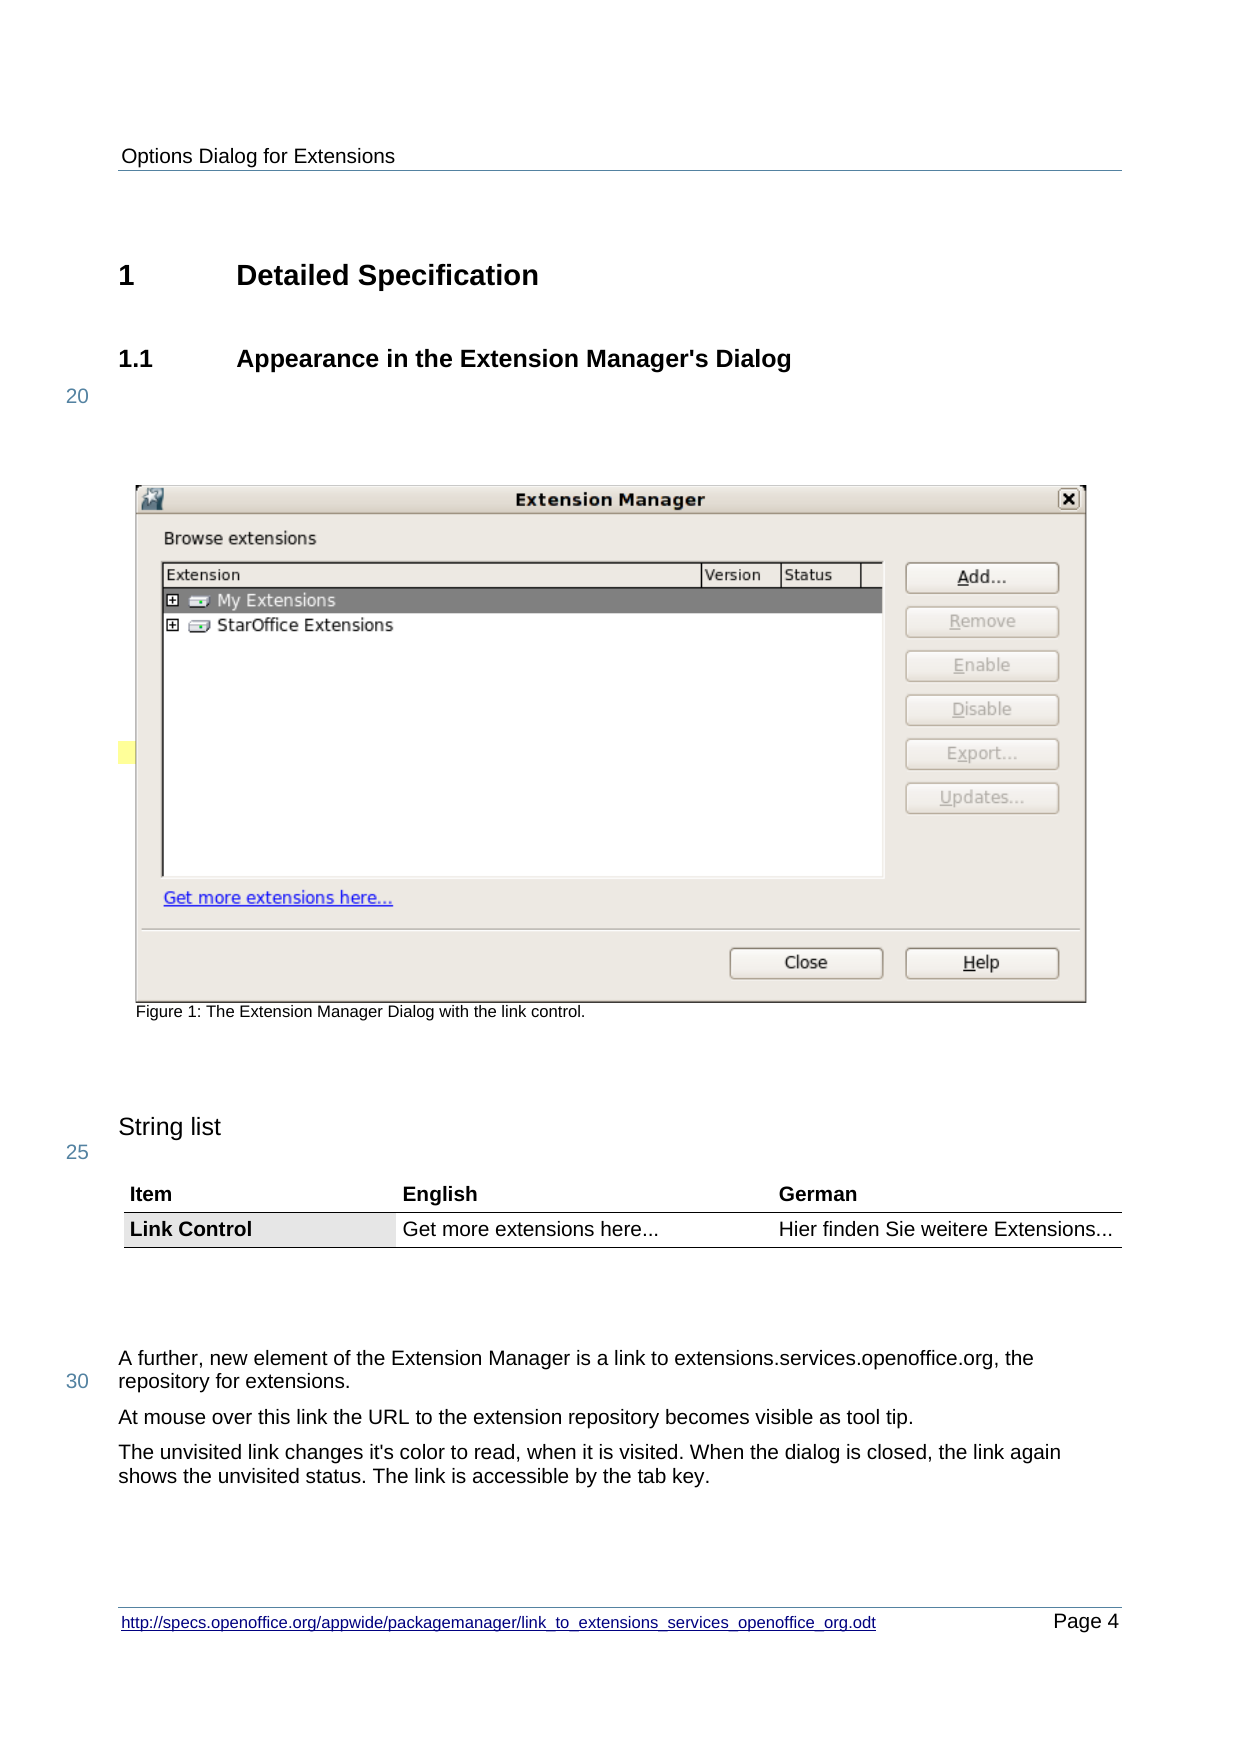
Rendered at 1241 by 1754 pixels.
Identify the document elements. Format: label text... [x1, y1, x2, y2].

subtitle Appearance in the Extension Manager's Dialog [118, 345, 1122, 373]
text The unvisited link changes it's color to read, when it is visited. When the dialog is closed, the link again shows the unvisited status. The link is accessible by the tab key. [118, 1441, 1122, 1487]
text A further, new element of the Extension Manager is a link to extensions.services.openoffice.org, the repository for extensions. [118, 1346, 1122, 1393]
text String list [118, 1113, 1122, 1141]
table_header German [773, 1176, 1122, 1212]
table_cell Link Control [124, 1213, 396, 1247]
table_cell Hier finden Sie weitere Extensions... [773, 1213, 1122, 1247]
text Figure 1: The Extension Manager Dialog with the link control. [136, 1003, 1086, 1021]
text At mouse over this link the URL to the extension repository becomes visible as tool tip. [118, 1405, 1122, 1428]
picture [135, 485, 1087, 1003]
text [136, 468, 1086, 485]
subtitle Detailed Specification [118, 259, 1122, 292]
table_cell Get more extensions here... [396, 1213, 773, 1247]
table_header English [396, 1176, 773, 1212]
table_header Item [124, 1176, 396, 1212]
